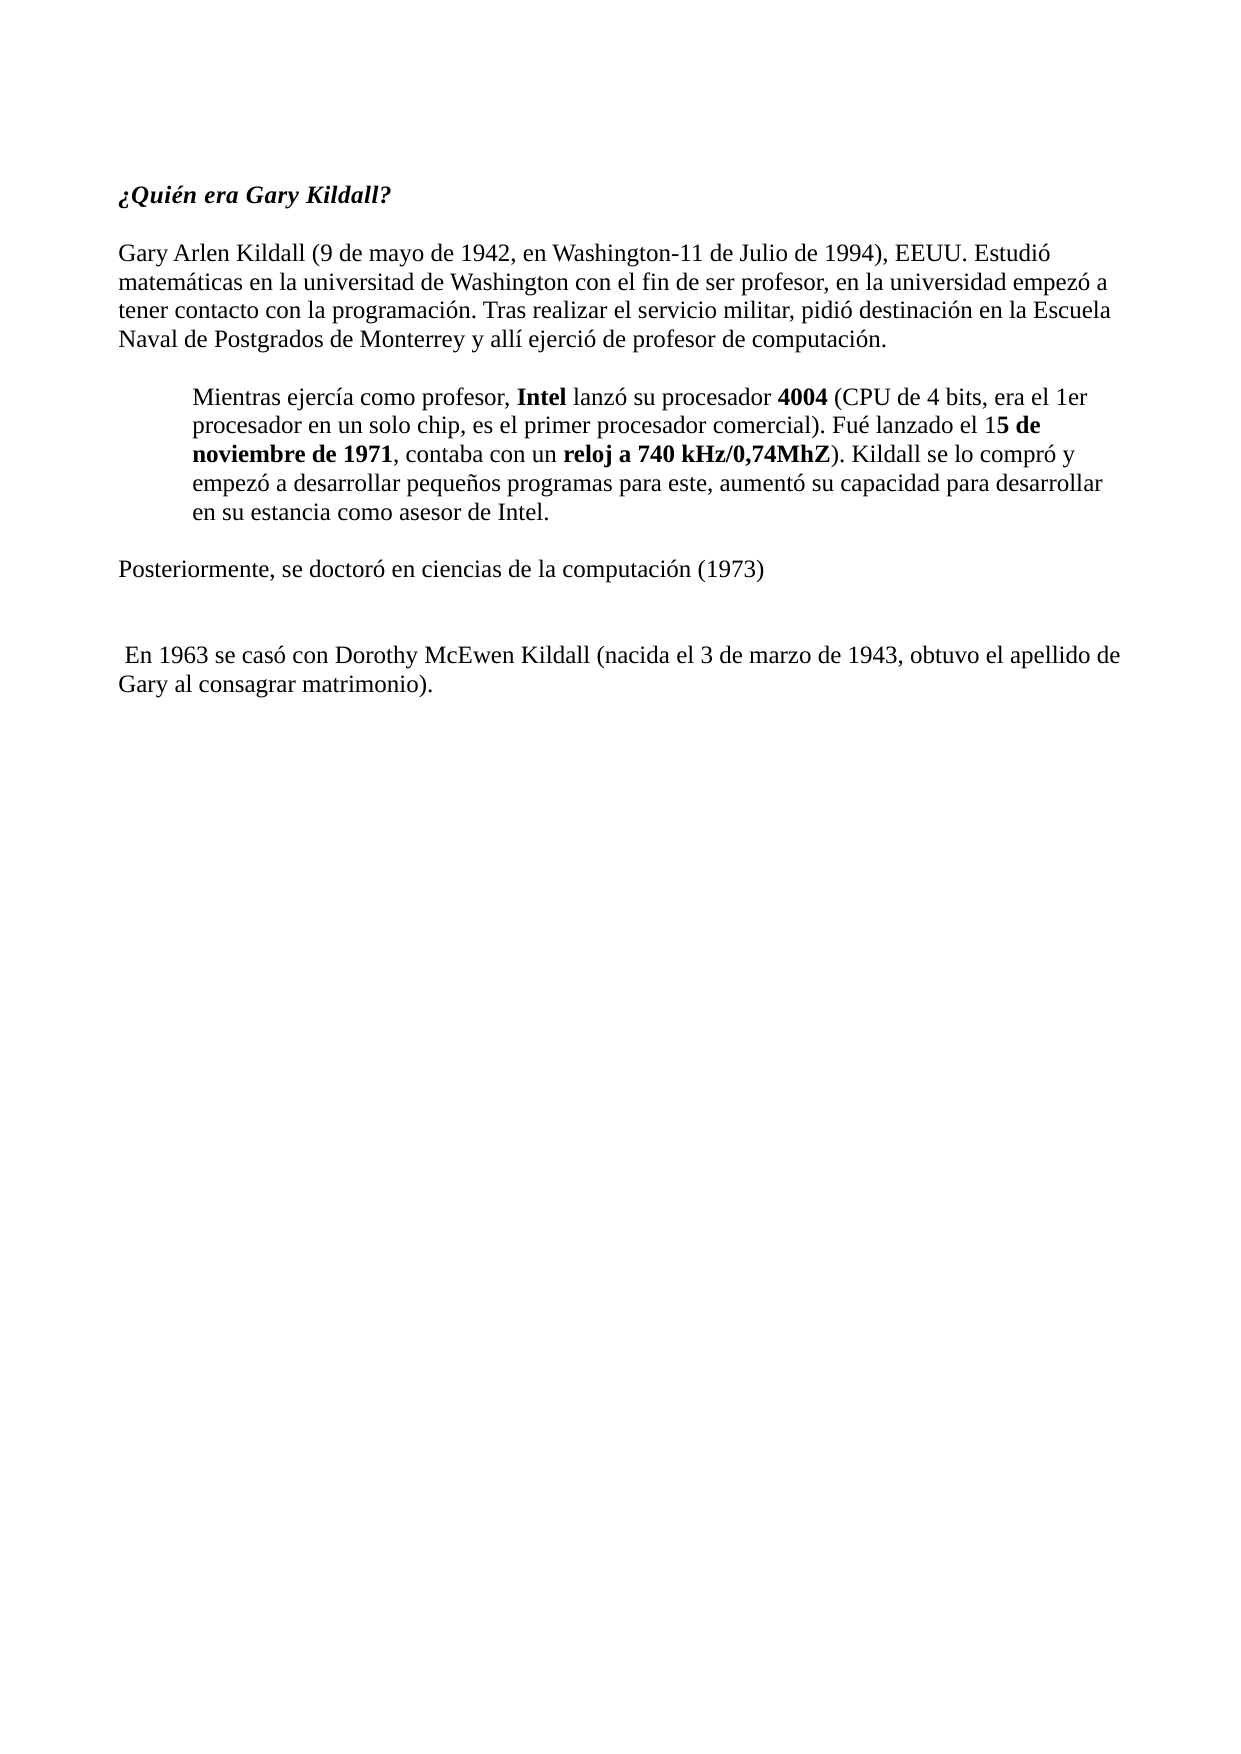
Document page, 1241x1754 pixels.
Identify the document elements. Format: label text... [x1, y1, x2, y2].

text Gary Arlen Kildall (9 de mayo de 1942, en Washington-11 de Julio de 1994), EEUU. Estudió matemáticas en la universitad de Washington con el fin de ser profesor, en la universidad empezó a tener contacto con la programación. Tras realizar el servicio militar, pidió destinación en la Escuela Naval de Postgrados de Monterrey y allí ejerció de profesor de computación. [118, 238, 1122, 353]
text Mientras ejercía como profesor, Intel lanzó su procesador 4004 (CPU de 4 bits, era el 1er procesador en un solo chip, es el primer procesador comercial). Fué lanzado el 15 de noviembre de 1971, contaba con un reloj a 740 kHz/0,74MhZ). Kildall se lo compró y empezó a desarrollar pequeños programas para este, aumentó su capacidad para desarrollar en su estancia como asesor de Intel. [118, 382, 1122, 525]
text ¿Quién era Gary Kildall? [118, 180, 1122, 209]
text En 1963 se casó con Dorothy McEwen Kildall (nacida el 3 de marzo de 1943, obtuvo el apellido de Gary al consagrar matrimonio). [118, 640, 1122, 698]
text Posteriormente, se doctoró en ciencias de la computación (1973) [118, 554, 1122, 583]
